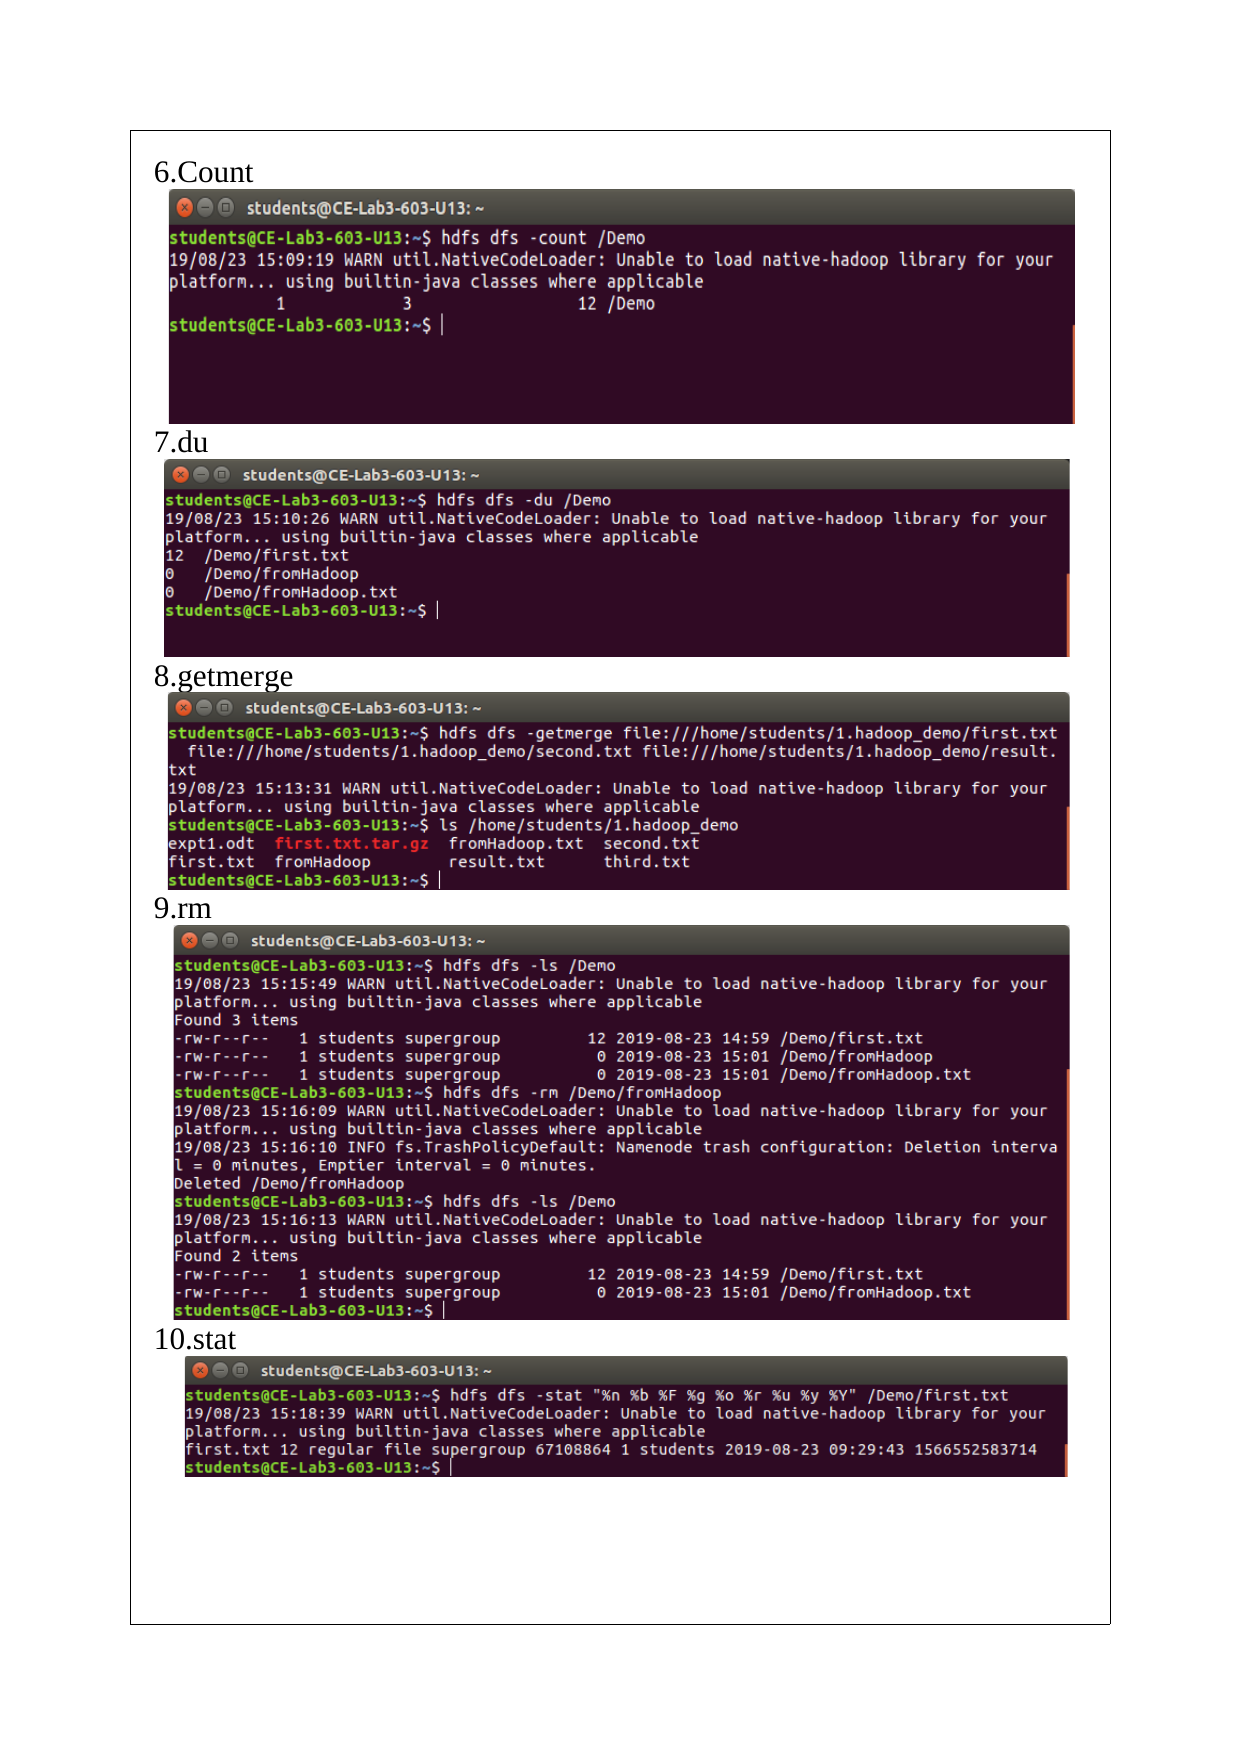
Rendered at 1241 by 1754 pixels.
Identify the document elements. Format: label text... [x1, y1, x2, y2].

text 6.Count [154, 154, 1086, 190]
text 7.du [154, 226, 1086, 460]
text 10.stat [154, 1141, 1086, 1356]
picture [184, 1356, 1068, 1477]
text 9.rm [154, 729, 1086, 925]
picture [164, 459, 1070, 657]
picture [167, 692, 1070, 890]
text 8.getmerge [154, 496, 1086, 693]
picture [168, 189, 1075, 424]
picture [173, 925, 1070, 1320]
